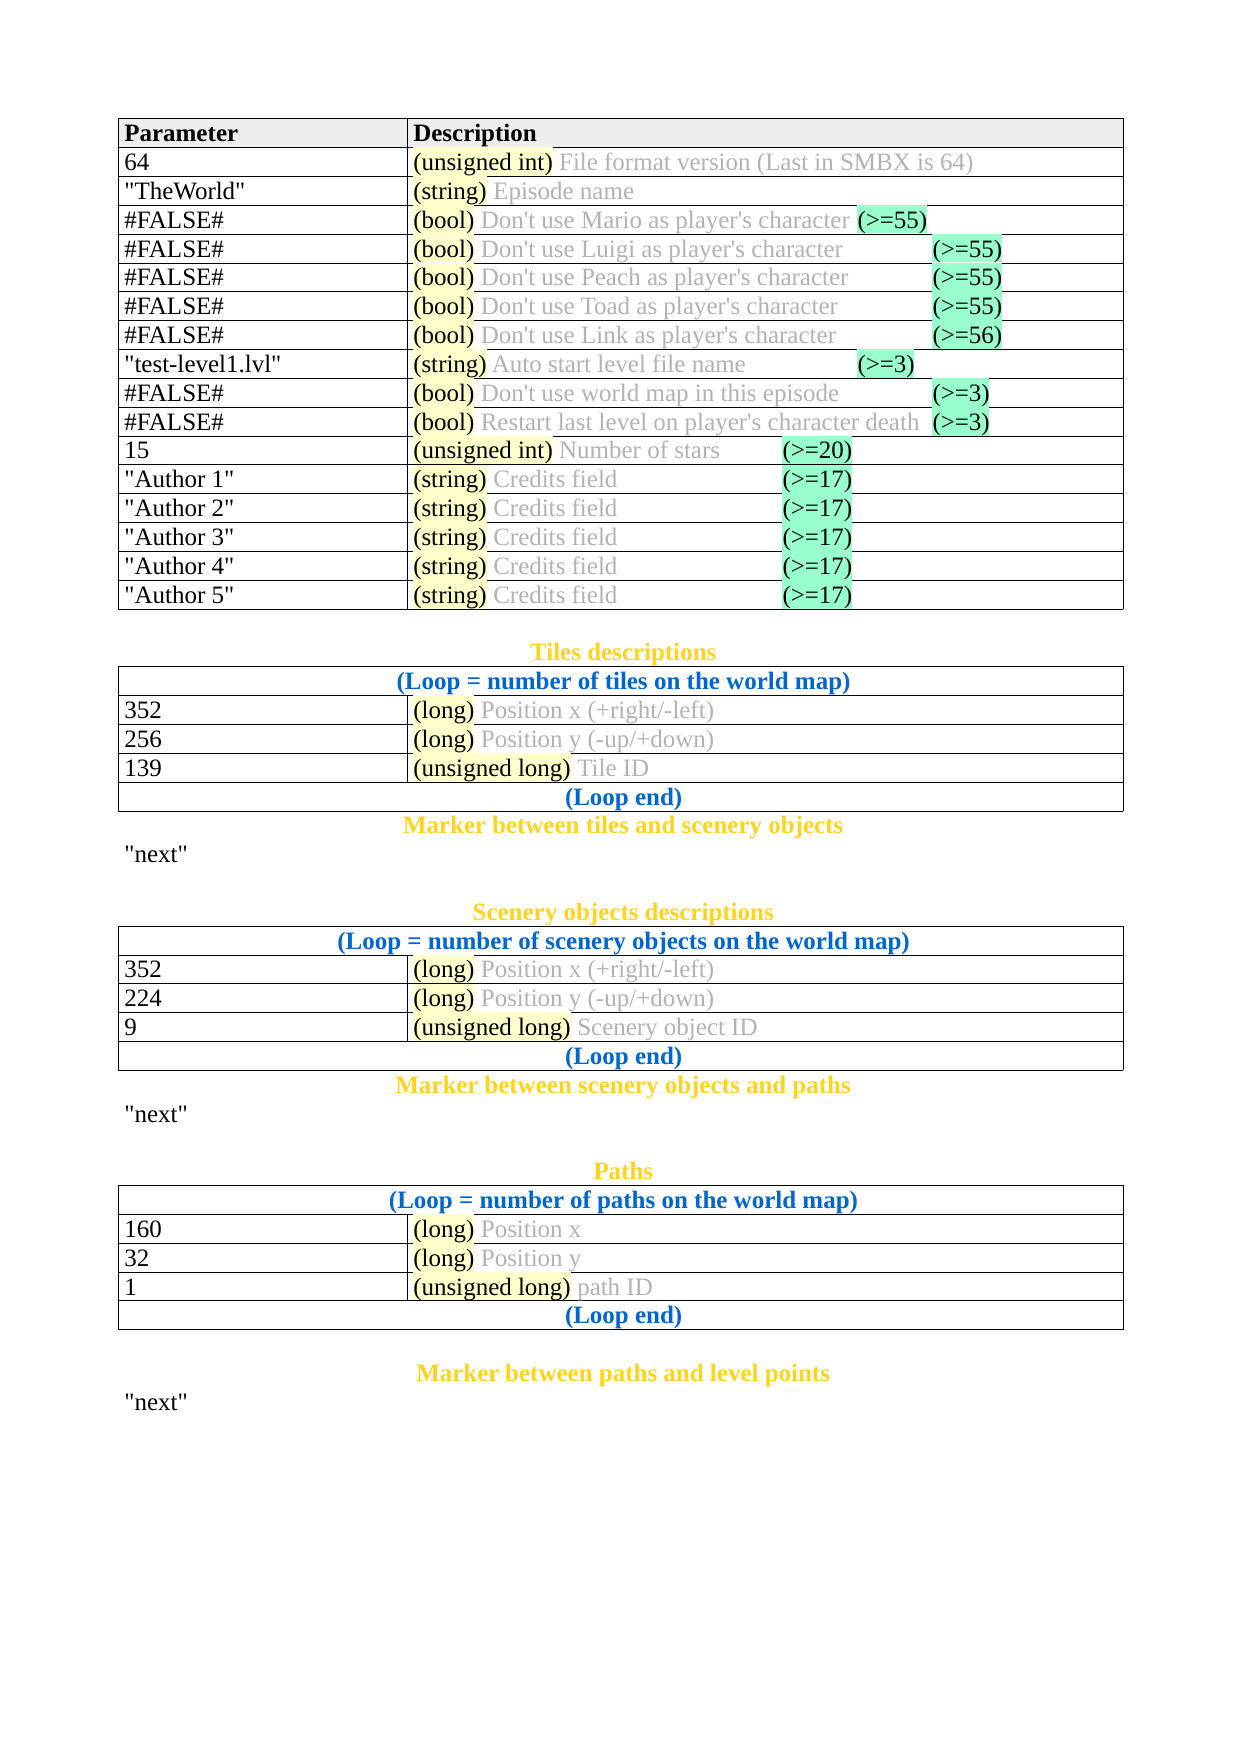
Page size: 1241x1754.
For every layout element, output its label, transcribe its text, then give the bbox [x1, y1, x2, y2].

table_cell #FALSE# [119, 379, 407, 407]
table_cell (string) Credits field (>=17) [852, 465, 1123, 493]
table_cell #FALSE# [119, 321, 407, 349]
table_cell (string) Credits field (>=17) [852, 523, 1123, 551]
table_cell (bool) Restart last level on player's character death (>=3) [474, 408, 932, 436]
text Marker between scenery objects and paths [124, 1071, 1122, 1099]
table_cell #FALSE# [119, 235, 407, 262]
table_cell (unsigned long) Scenery object ID [571, 1013, 1123, 1041]
table_cell 9 [119, 1013, 407, 1041]
table_cell (bool) Don't use Toad as player's character (>=55) [474, 292, 932, 320]
table_cell 224 [119, 984, 407, 1012]
table_cell (bool) Restart last level on player's character death (>=3) [989, 408, 1123, 436]
table_cell (long) Position x [474, 1215, 1123, 1243]
table_cell 15 [119, 437, 407, 464]
table_cell (bool) Don't use world map in this episode (>=3) [989, 379, 1123, 407]
table_cell "TheWorld" [119, 177, 407, 205]
table_cell (bool) Don't use Link as player's character (>=56) [474, 321, 932, 349]
table_cell (string) Credits field (>=17) [852, 581, 1123, 609]
table_cell (unsigned long) path ID [571, 1273, 1123, 1300]
table_cell (bool) Don't use Mario as player's character (>=55) [474, 206, 857, 233]
table_cell (bool) Don't use Luigi as player's character (>=55) [474, 235, 932, 262]
table_cell (bool) Don't use world map in this episode (>=3) [474, 379, 932, 407]
table_cell (string) Credits field (>=17) [487, 581, 782, 609]
text Scenery objects descriptions [124, 897, 1122, 926]
table_header Description [408, 119, 1123, 147]
text Marker between tiles and scenery objects [124, 812, 1122, 839]
table_cell #FALSE# [119, 408, 407, 436]
table_cell (Loop end) [119, 1042, 1123, 1070]
table_header (Loop = number of scenery objects on the world map) [119, 927, 1123, 954]
table_cell (bool) Don't use Peach as player's character (>=55) [1002, 264, 1123, 291]
table_cell (bool) Don't use Toad as player's character (>=55) [1002, 292, 1123, 320]
table_cell (Loop end) [119, 1301, 1123, 1329]
text Paths [124, 1156, 1122, 1185]
table_cell "Author 5" [119, 581, 407, 609]
table_cell "Author 3" [119, 523, 407, 551]
table_cell "Author 4" [119, 552, 407, 580]
table_cell (unsigned int) File format version (Last in SMBX is 64) [553, 148, 1123, 176]
table_cell (string) Credits field (>=17) [852, 494, 1123, 522]
table_cell 64 [119, 148, 407, 176]
table_cell (string) Credits field (>=17) [487, 494, 782, 522]
table_cell (unsigned long) Tile ID [571, 754, 1123, 782]
table_cell "test-level1.lvl" [119, 350, 407, 378]
table_cell 352 [119, 696, 407, 724]
table_cell #FALSE# [119, 292, 407, 320]
table_cell (string) Credits field (>=17) [487, 465, 782, 493]
table_cell "Author 1" [119, 465, 407, 493]
table_cell (long) Position x (+right/-left) [474, 956, 1123, 983]
table_cell (string) Credits field (>=17) [487, 523, 782, 551]
table_cell (long) Position x (+right/-left) [474, 696, 1123, 724]
table_cell (unsigned int) Number of stars (>=20) [553, 437, 782, 464]
table_cell 256 [119, 725, 407, 753]
table_cell #FALSE# [119, 264, 407, 291]
text "next" [124, 839, 1122, 868]
table_cell #FALSE# [119, 206, 407, 233]
table_cell (long) Position y [474, 1244, 1123, 1272]
table_cell (string) Credits field (>=17) [852, 552, 1123, 580]
text "next" [124, 1099, 1122, 1127]
table_cell (bool) Don't use Link as player's character (>=56) [1002, 321, 1123, 349]
table_cell (string) Credits field (>=17) [487, 552, 782, 580]
table_cell (long) Position y (-up/+down) [474, 725, 1123, 753]
table_header (Loop = number of tiles on the world map) [119, 667, 1123, 695]
table_cell (Loop end) [119, 783, 1123, 811]
table_header (Loop = number of paths on the world map) [119, 1186, 1123, 1214]
table_cell (string) Auto start level file name (>=3) [914, 350, 1123, 378]
table_cell 1 [119, 1273, 407, 1300]
text "next" [124, 1387, 1122, 1416]
table_cell (string) Episode name [487, 177, 1123, 205]
table_cell 160 [119, 1215, 407, 1243]
table_cell (bool) Don't use Peach as player's character (>=55) [474, 264, 932, 291]
table_cell 32 [119, 1244, 407, 1272]
table_cell 352 [119, 956, 407, 983]
table_cell "Author 2" [119, 494, 407, 522]
text Tiles descriptions [124, 637, 1122, 666]
table_cell (string) Auto start level file name (>=3) [487, 350, 857, 378]
table_cell (bool) Don't use Mario as player's character (>=55) [927, 206, 1123, 233]
text Marker between paths and level points [124, 1358, 1122, 1387]
table_cell (long) Position y (-up/+down) [474, 984, 1123, 1012]
table_header Parameter [119, 119, 407, 147]
table_cell 139 [119, 754, 407, 782]
table_cell (unsigned int) Number of stars (>=20) [852, 437, 1123, 464]
table_cell (bool) Don't use Luigi as player's character (>=55) [1002, 235, 1123, 262]
